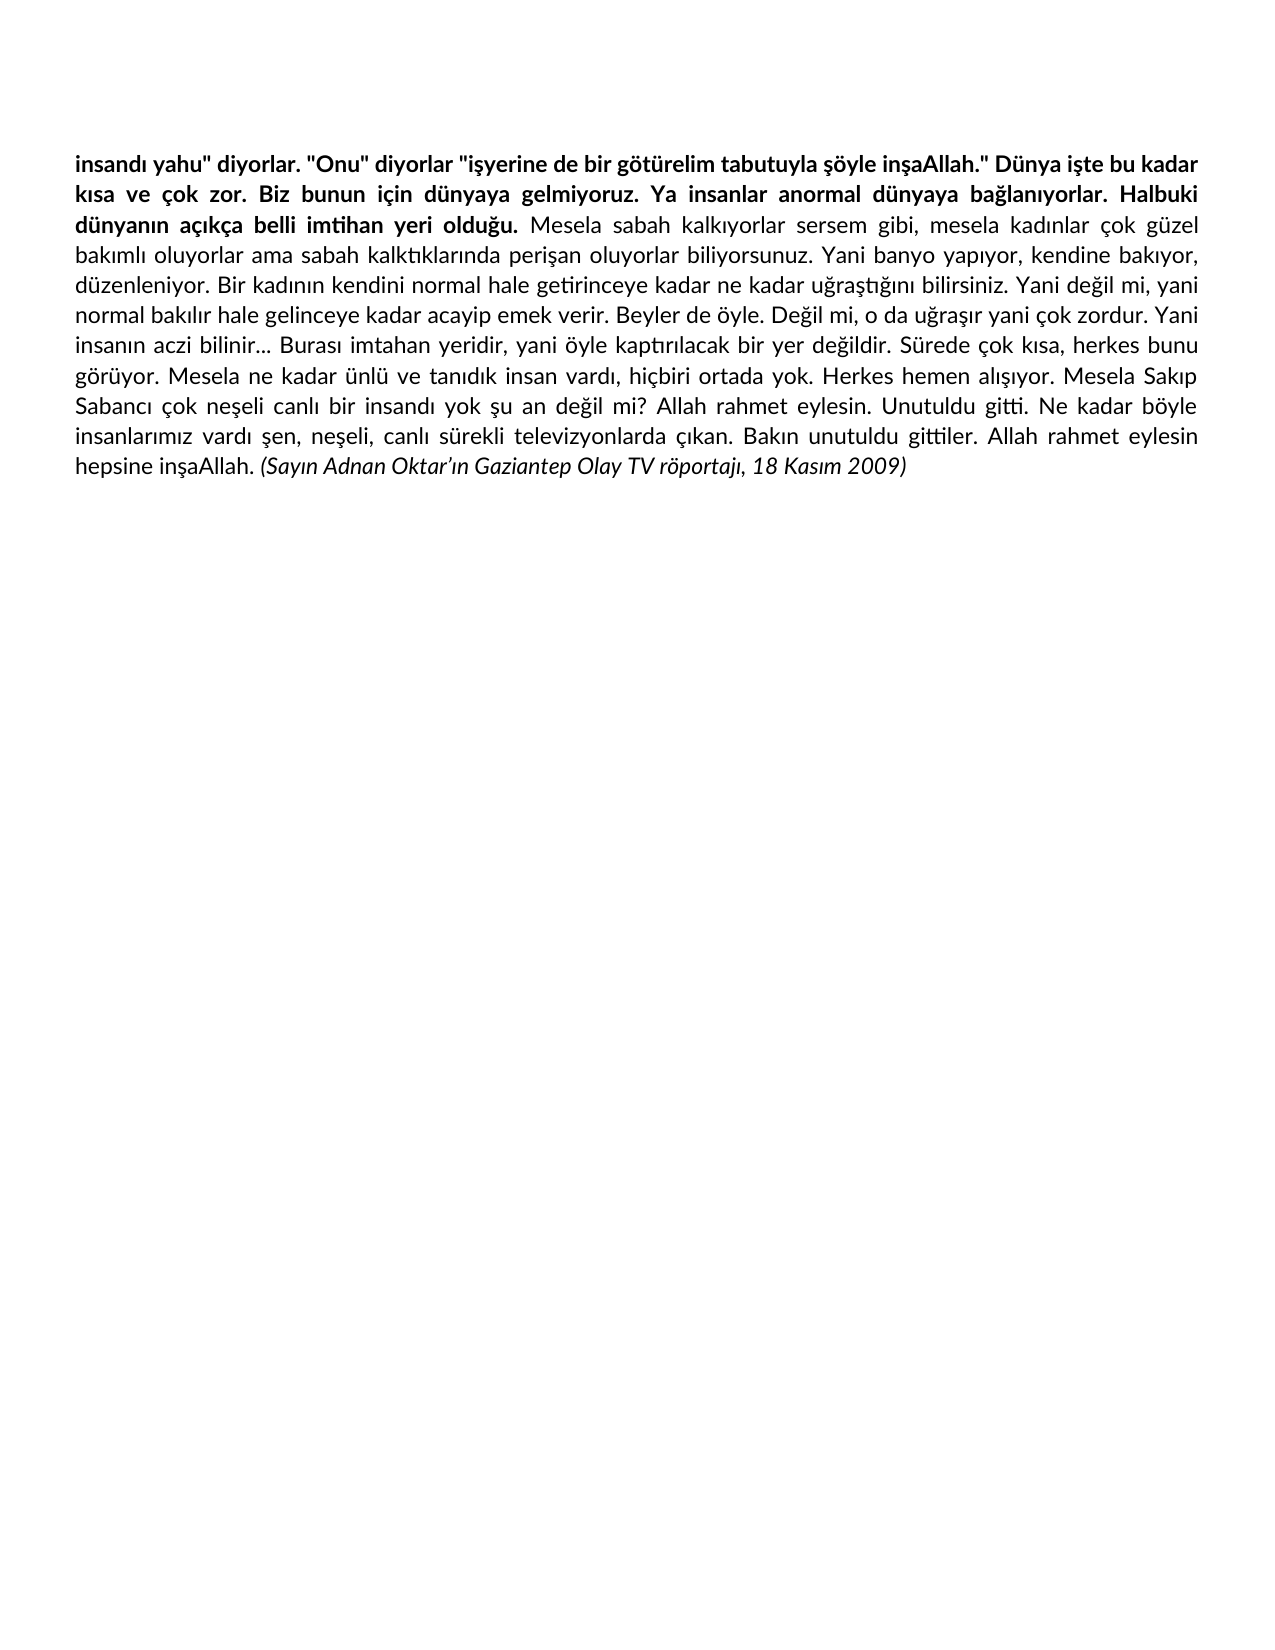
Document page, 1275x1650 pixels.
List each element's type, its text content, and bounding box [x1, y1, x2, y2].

text insandı yahu" diyorlar. "Onu" diyorlar "işyerine de bir götürelim tabutuyla şöyle inşaAllah." Dünya işte bu kadar kısa ve çok zor. Biz bunun için dünyaya gelmiyoruz. Ya insanlar anormal dünyaya bağlanıyorlar. Halbuki dünyanın açıkça belli imtihan yeri olduğu. Mesela sabah kalkıyorlar sersem gibi, mesela kadınlar çok güzel bakımlı oluyorlar ama sabah kalktıklarında perişan oluyorlar biliyorsunuz. Yani banyo yapıyor, kendine bakıyor, düzenleniyor. Bir kadının kendini normal hale getirinceye kadar ne kadar uğraştığını bilirsiniz. Yani değil mi, yani normal bakılır hale gelinceye kadar acayip emek verir. Beyler de öyle. Değil mi, o da uğraşır yani çok zordur. Yani insanın aczi bilinir... Burası imtahan yeridir, yani öyle kaptırılacak bir yer değildir. Sürede çok kısa, herkes bunu görüyor. Mesela ne kadar ünlü ve tanıdık insan vardı, hiçbiri ortada yok. Herkes hemen alışıyor. Mesela Sakıp Sabancı çok neşeli canlı bir insandı yok şu an değil mi? Allah rahmet eylesin. Unutuldu gitti. Ne kadar böyle insanlarımız vardı şen, neşeli, canlı sürekli televizyonlarda çıkan. Bakın unutuldu gittiler. Allah rahmet eylesin hepsine inşaAllah. (Sayın Adnan Oktar’ın Gaziantep Olay TV röportajı, 18 Kasım 2009) [75, 150, 1200, 479]
